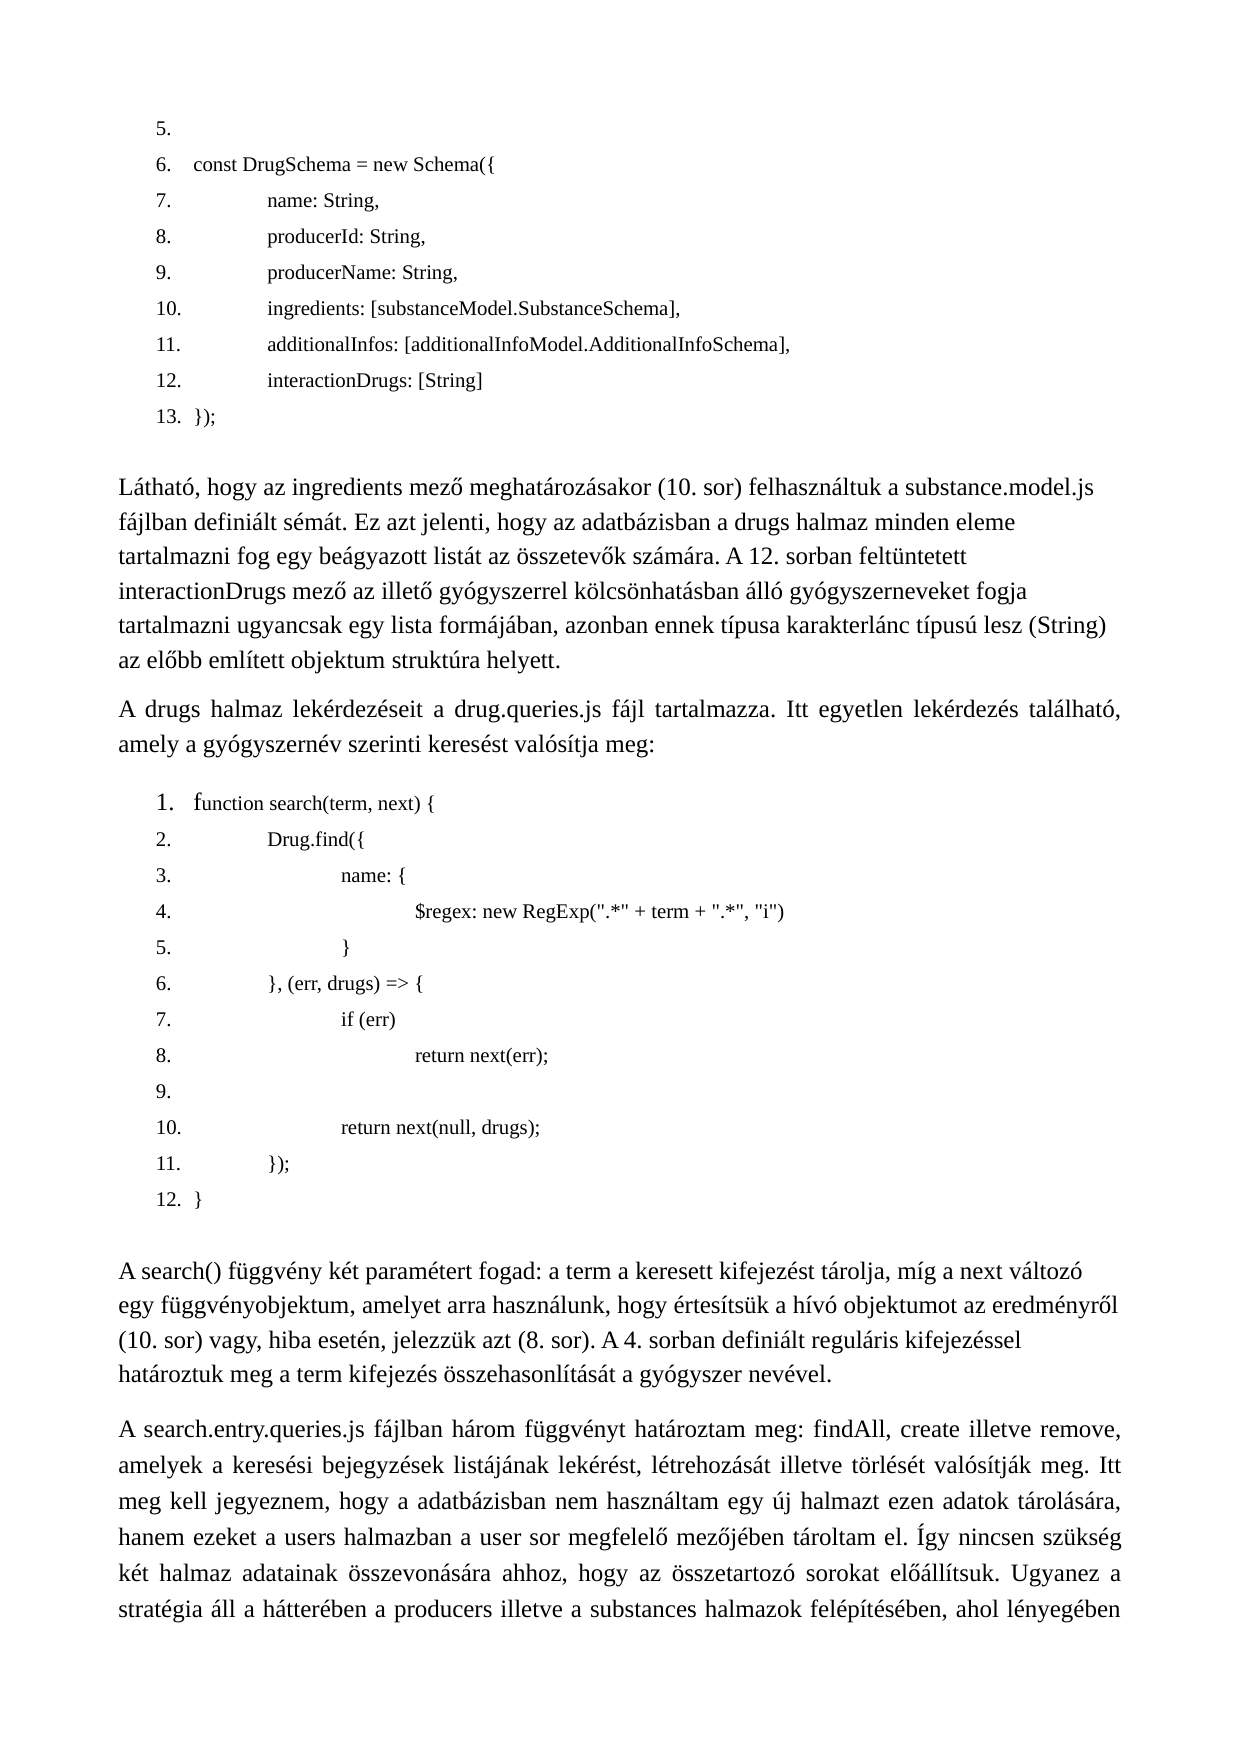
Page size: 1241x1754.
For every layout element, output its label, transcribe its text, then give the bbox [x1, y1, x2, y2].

list return next(null, drugs); [156, 1118, 1122, 1139]
list } [156, 937, 1122, 958]
list $regex: new RegExp(".*" + term + ".*", "i") [156, 901, 1122, 922]
list additionalInfos: [additionalInfoModel.AdditionalInfoSchema], [156, 334, 1122, 355]
list interactionDrugs: [String] [156, 370, 1122, 391]
list name: { [156, 865, 1122, 886]
list const DrugSchema = new Schema({ [156, 154, 1122, 175]
list ingredients: [substanceModel.SubstanceSchema], [156, 298, 1122, 319]
text A search.entry.queries.js fájlban három függvényt határoztam meg: findAll, create illetve remove, amelyek a keresési bejegyzések listájának lekérést, létrehozását illetve törlését valósítják meg. Itt meg kell jegyeznem, hogy a adatbázisban nem használtam egy új halmazt ezen adatok tárolására, hanem ezeket a users halmazban a user sor megfelelő mezőjében tároltam el. Így nincsen szükség két halmaz adatainak összevonására ahhoz, hogy az összetartozó sorokat előállítsuk. Ugyanez a stratégia áll a hátterében a producers illetve a substances halmazok felépítésében, ahol lényegében [118, 1409, 1122, 1625]
title Látható, hogy az ingredients mező meghatározásakor (10. sor) felhasználtuk a substance.model.js fájlban definiált sémát. Ez azt jelenti, hogy az adatbázisban a drugs halmaz minden eleme tartalmazni fog egy beágyazott listát az összetevők számára. A 12. sorban feltüntetett interactionDrugs mező az illető gyógyszerrel kölcsönhatásban álló gyógyszerneveket fogja tartalmazni ugyancsak egy lista formájában, azonban ennek típusa karakterlánc típusú lesz (String) az előbb említett objektum struktúra helyett. [118, 472, 1122, 674]
list producerId: String, [156, 226, 1122, 247]
list }); [156, 406, 1122, 427]
title A search() függvény két paramétert fogad: a term a keresett kifejezést tárolja, míg a next változó egy függvényobjektum, amelyet arra használunk, hogy értesítsük a hívó objektumot az eredményről (10. sor) vagy, hiba esetén, jelezzük azt (8. sor). A 4. sorban definiált reguláris kifejezéssel határoztuk meg a term kifejezés összehasonlítását a gyógyszer nevével. [118, 1256, 1122, 1388]
list Drug.find({ [156, 829, 1122, 850]
list producerName: String, [156, 262, 1122, 283]
list if (err) [156, 1009, 1122, 1031]
list }, (err, drugs) => { [156, 973, 1122, 994]
list function search(term, next) { [156, 793, 1122, 814]
list return next(err); [156, 1046, 1122, 1067]
list name: String, [156, 190, 1122, 211]
list }); [156, 1154, 1122, 1175]
list } [156, 1190, 1122, 1211]
title A drugs halmaz lekérdezéseit a drug.queries.js fájl tartalmazza. Itt egyetlen lekérdezés található, amely a gyógyszernév szerinti keresést valósítja meg: [118, 694, 1122, 758]
